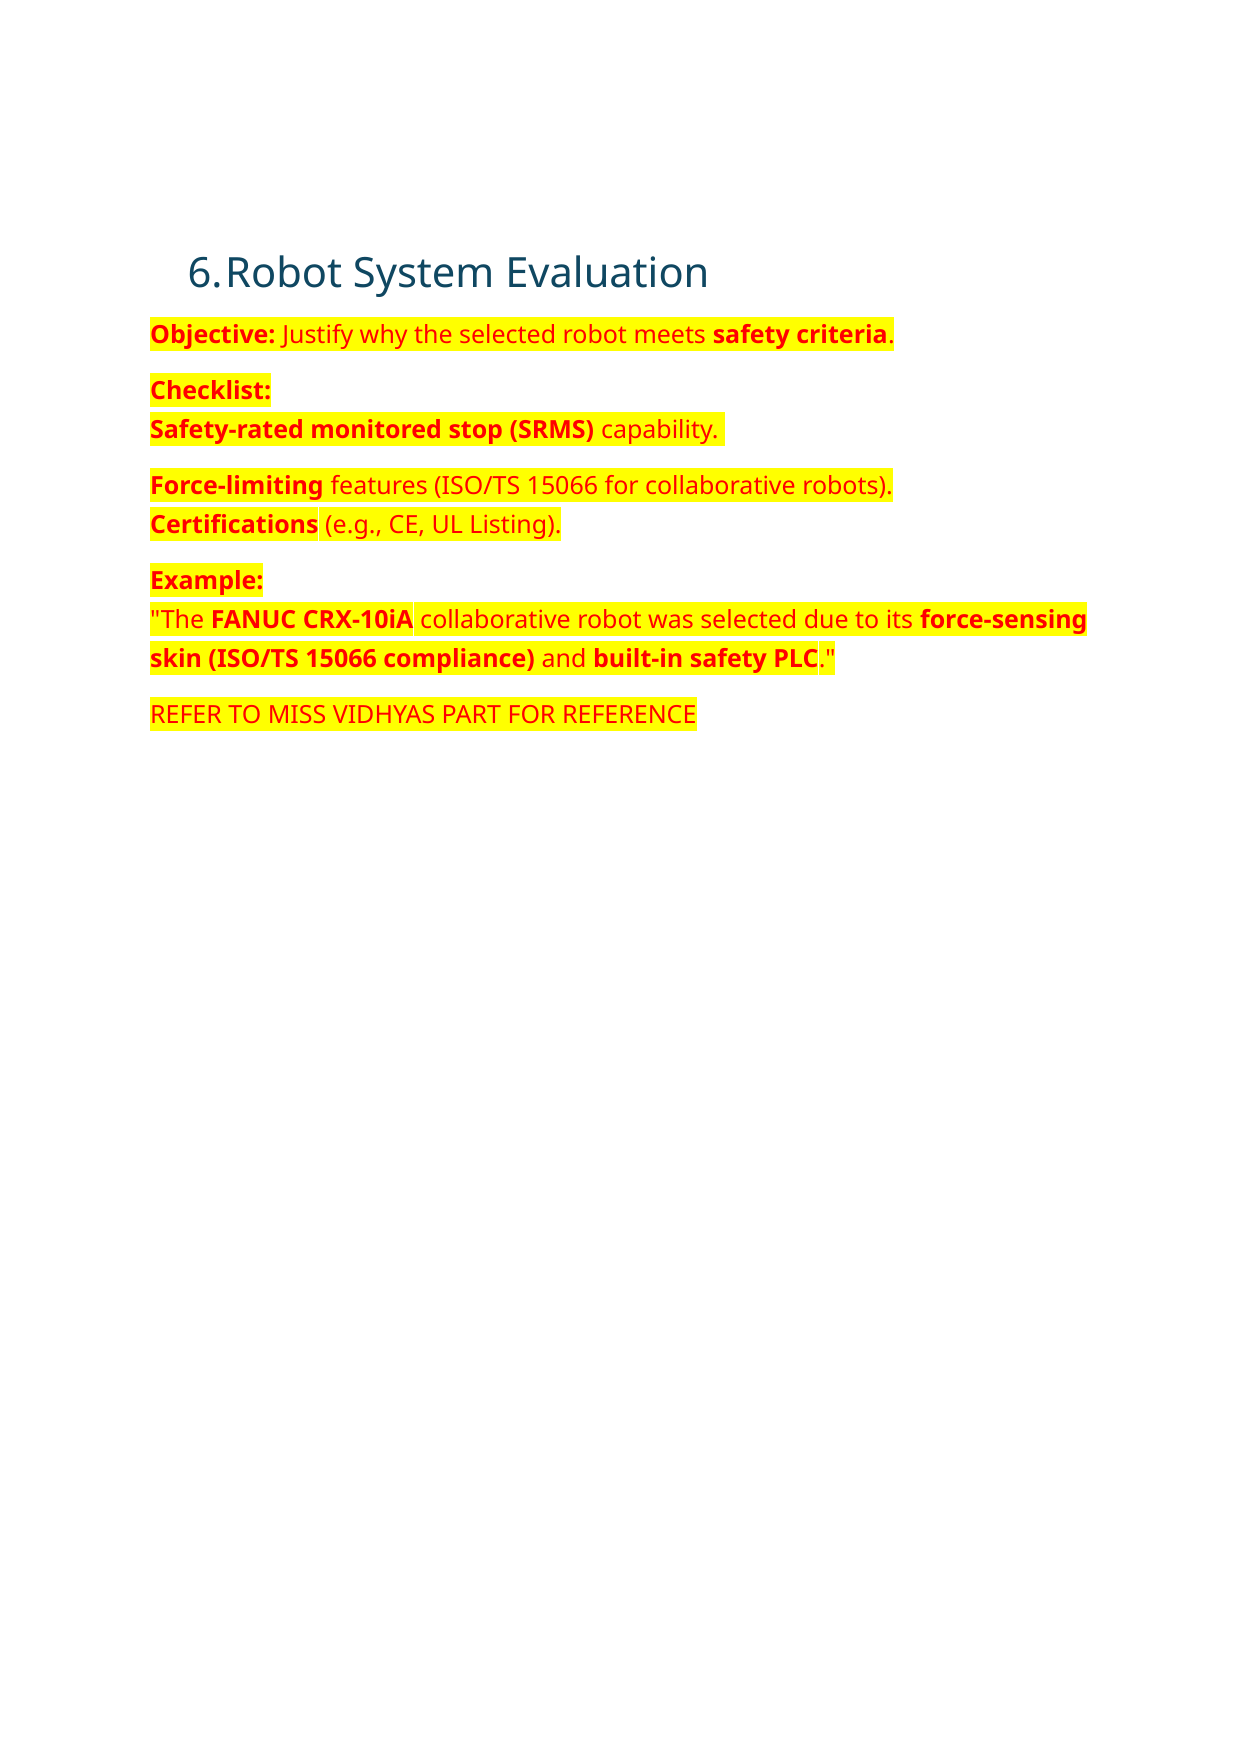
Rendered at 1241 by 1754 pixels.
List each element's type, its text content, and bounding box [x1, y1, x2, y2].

text Example: "The FANUC CRX-10iA collaborative robot was selected due to its force-sensing skin (ISO/TS 15066 compliance) and built-in safety PLC." [150, 563, 1090, 675]
text REFER TO MISS VIDHYAS PART FOR REFERENCE [150, 697, 1090, 731]
text Objective: Justify why the selected robot meets safety criteria. [150, 317, 1090, 351]
subtitle Robot System Evaluation [187, 243, 1090, 300]
text Force-limiting features (ISO/TS 15066 for collaborative robots). Certifications (e.g., CE, UL Listing). [150, 468, 1090, 541]
text Checklist: Safety-rated monitored stop (SRMS) capability. [150, 373, 1090, 446]
